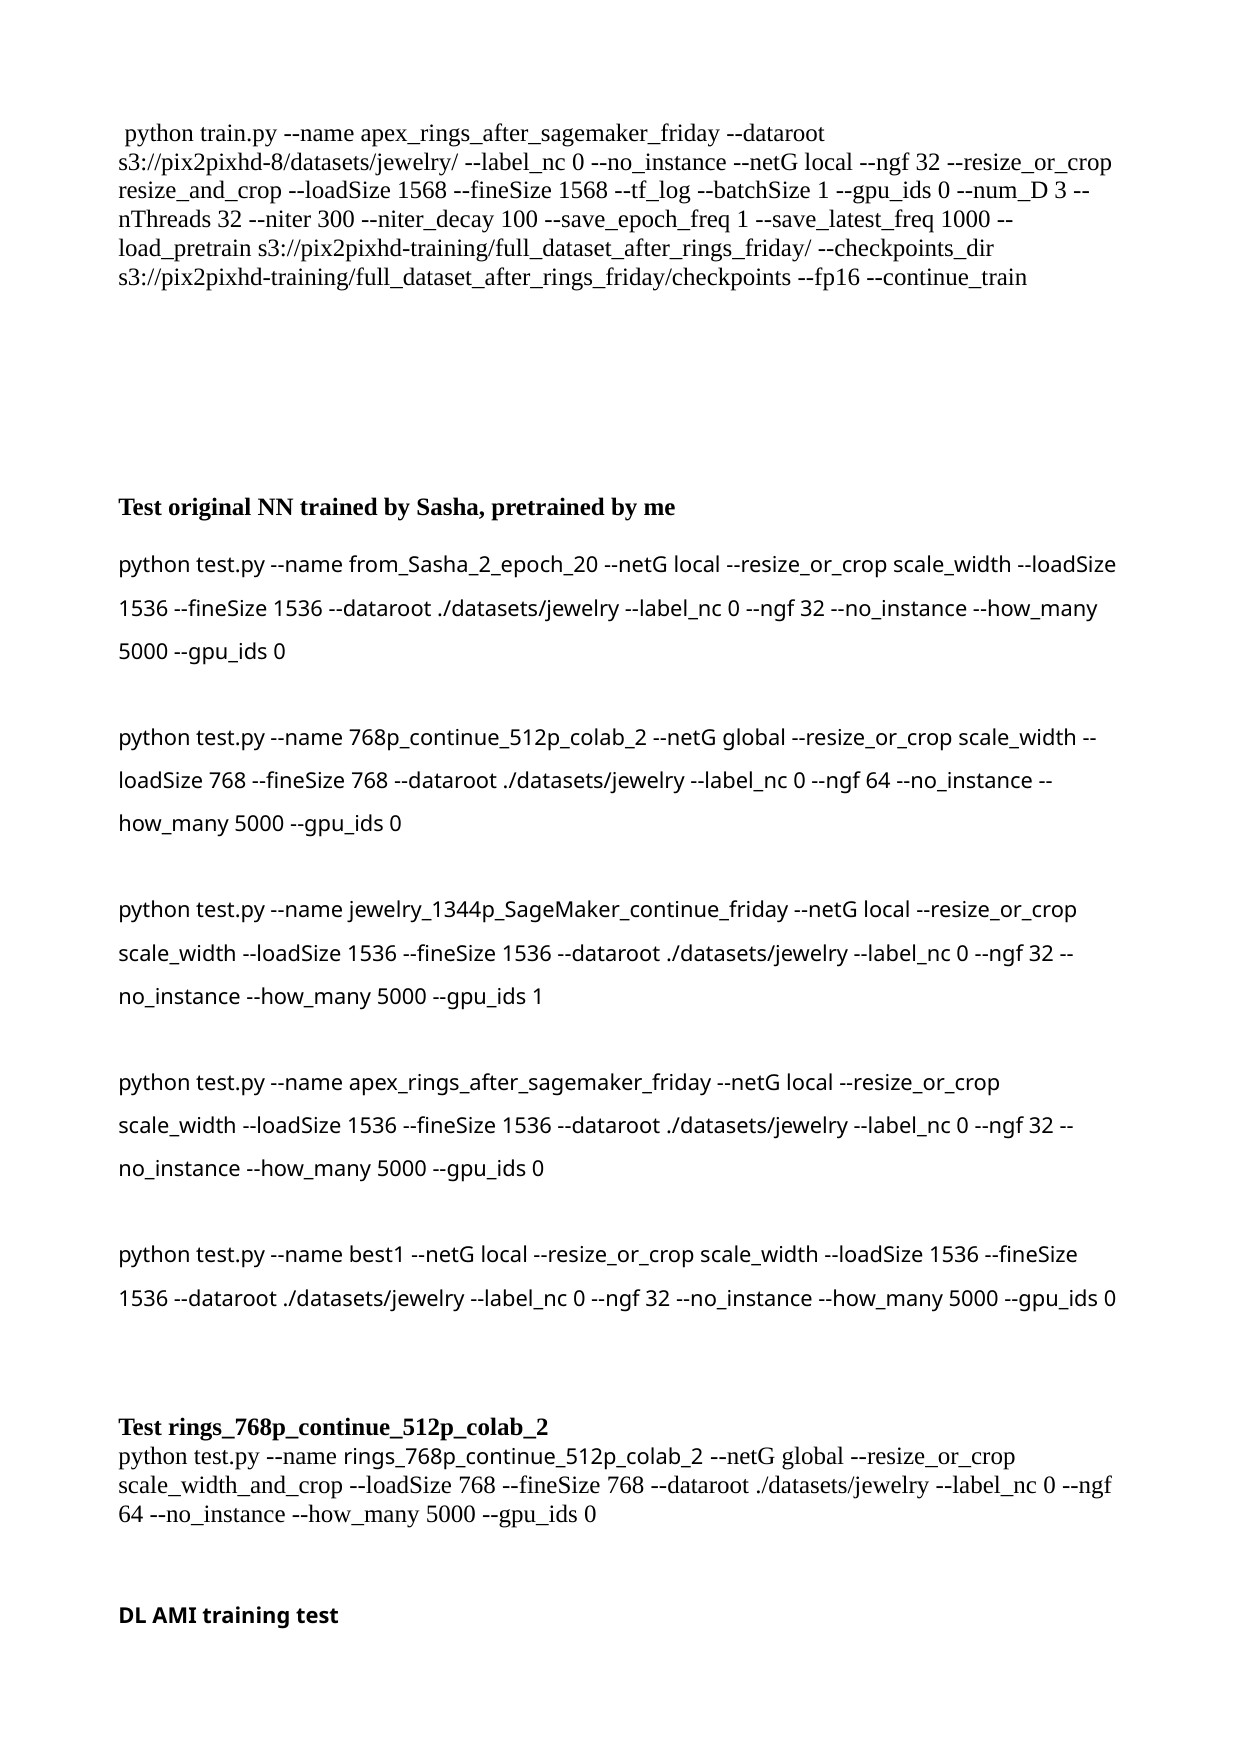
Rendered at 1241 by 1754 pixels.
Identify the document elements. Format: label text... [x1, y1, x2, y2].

text python test.py --name best1 --netG local --resize_or_crop scale_width --loadSize 1536 --fineSize 1536 --dataroot ./datasets/jewelry --label_nc 0 --ngf 32 --no_instance --how_many 5000 --gpu_ids 0 [118, 1239, 1122, 1312]
text Test rings_768p_continue_512p_colab_2 [118, 1412, 1122, 1441]
text Test original NN trained by Sasha, pretrained by me [118, 492, 1122, 521]
text python test.py --name jewelry_1344p_SageMaker_continue_friday --netG local --resize_or_crop scale_width --loadSize 1536 --fineSize 1536 --dataroot ./datasets/jewelry --label_nc 0 --ngf 32 --no_instance --how_many 5000 --gpu_ids 1 [118, 894, 1122, 1010]
text python test.py --name 768p_continue_512p_colab_2 --netG global --resize_or_crop scale_width --loadSize 768 --fineSize 768 --dataroot ./datasets/jewelry --label_nc 0 --ngf 64 --no_instance --how_many 5000 --gpu_ids 0 [118, 722, 1122, 838]
text python test.py --name from_Sasha_2_epoch_20 --netG local --resize_or_crop scale_width --loadSize 1536 --fineSize 1536 --dataroot ./datasets/jewelry --label_nc 0 --ngf 32 --no_instance --how_many 5000 --gpu_ids 0 [118, 549, 1122, 665]
text DL AMI training test [118, 1600, 1122, 1629]
text python test.py --name rings_768p_continue_512p_colab_2 --netG global --resize_or_crop scale_width_and_crop --loadSize 768 --fineSize 768 --dataroot ./datasets/jewelry --label_nc 0 --ngf 64 --no_instance --how_many 5000 --gpu_ids 0 [118, 1441, 1122, 1528]
text python test.py --name apex_rings_after_sagemaker_friday --netG local --resize_or_crop scale_width --loadSize 1536 --fineSize 1536 --dataroot ./datasets/jewelry --label_nc 0 --ngf 32 --no_instance --how_many 5000 --gpu_ids 0 [118, 1067, 1122, 1183]
text python train.py --name apex_rings_after_sagemaker_friday --dataroot s3://pix2pixhd-8/datasets/jewelry/ --label_nc 0 --no_instance --netG local --ngf 32 --resize_or_crop resize_and_crop --loadSize 1568 --fineSize 1568 --tf_log --batchSize 1 --gpu_ids 0 --num_D 3 --nThreads 32 --niter 300 --niter_decay 100 --save_epoch_freq 1 --save_latest_freq 1000 --load_pretrain s3://pix2pixhd-training/full_dataset_after_rings_friday/ --checkpoints_dir s3://pix2pixhd-training/full_dataset_after_rings_friday/checkpoints --fp16 --continue_train [118, 118, 1122, 291]
